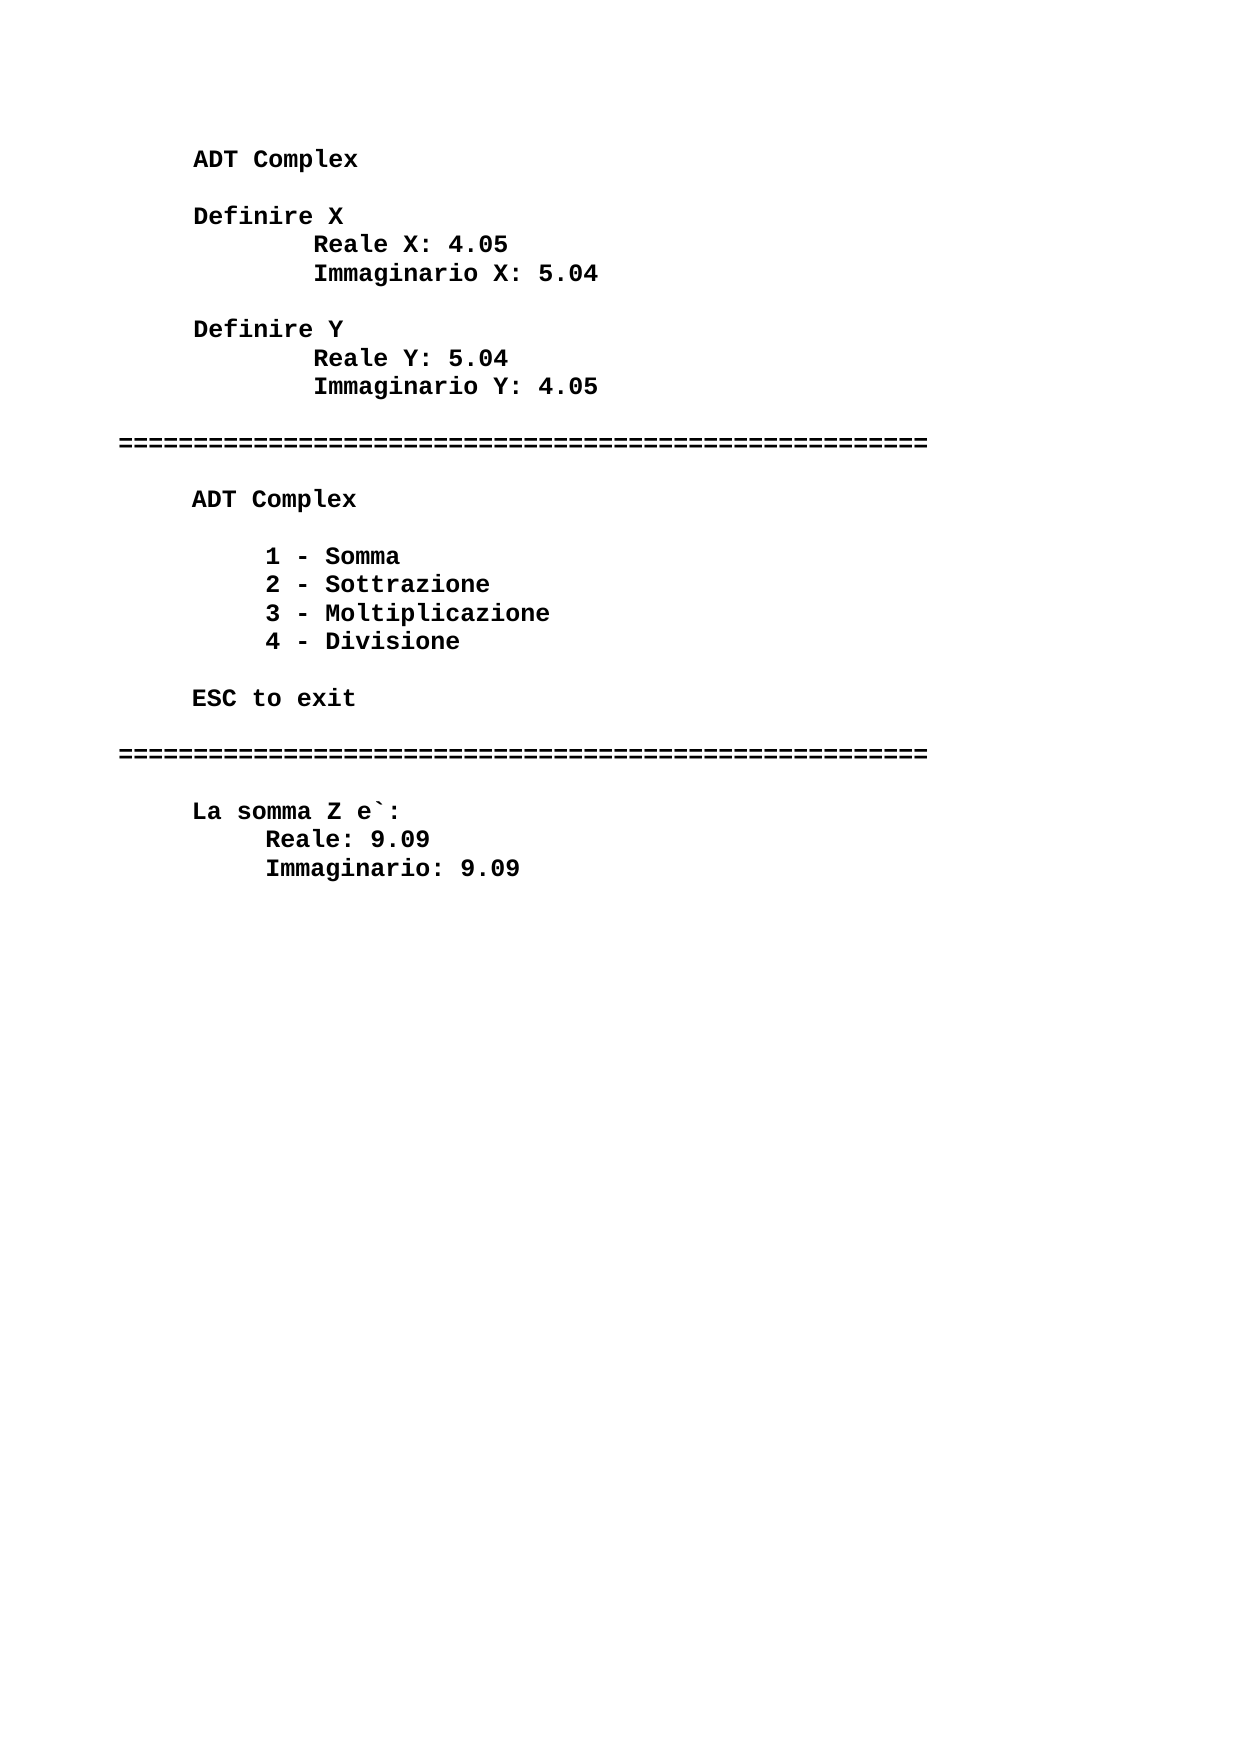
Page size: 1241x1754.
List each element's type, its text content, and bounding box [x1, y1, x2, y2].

text 4 - Divisione [118, 628, 1122, 657]
list Reale Y: 5.04 [156, 345, 1122, 373]
text ESC to exit [118, 685, 1122, 713]
list Immaginario X: 5.04 [156, 260, 1122, 288]
list Definire X [156, 203, 1122, 232]
text ====================================================== [118, 742, 1122, 770]
text La somma Z e`: [118, 798, 1122, 827]
text Reale: 9.09 [118, 827, 1122, 855]
text ====================================================== [118, 430, 1122, 458]
text ADT Complex [118, 487, 1122, 515]
text 3 - Moltiplicazione [118, 600, 1122, 628]
list Reale X: 4.05 [156, 232, 1122, 260]
list Immaginario Y: 4.05 [156, 373, 1122, 402]
list ADT Complex [156, 147, 1122, 175]
text 2 - Sottrazione [118, 572, 1122, 600]
text 1 - Somma [118, 543, 1122, 572]
list Definire Y [156, 317, 1122, 345]
text Immaginario: 9.09 [118, 855, 1122, 883]
